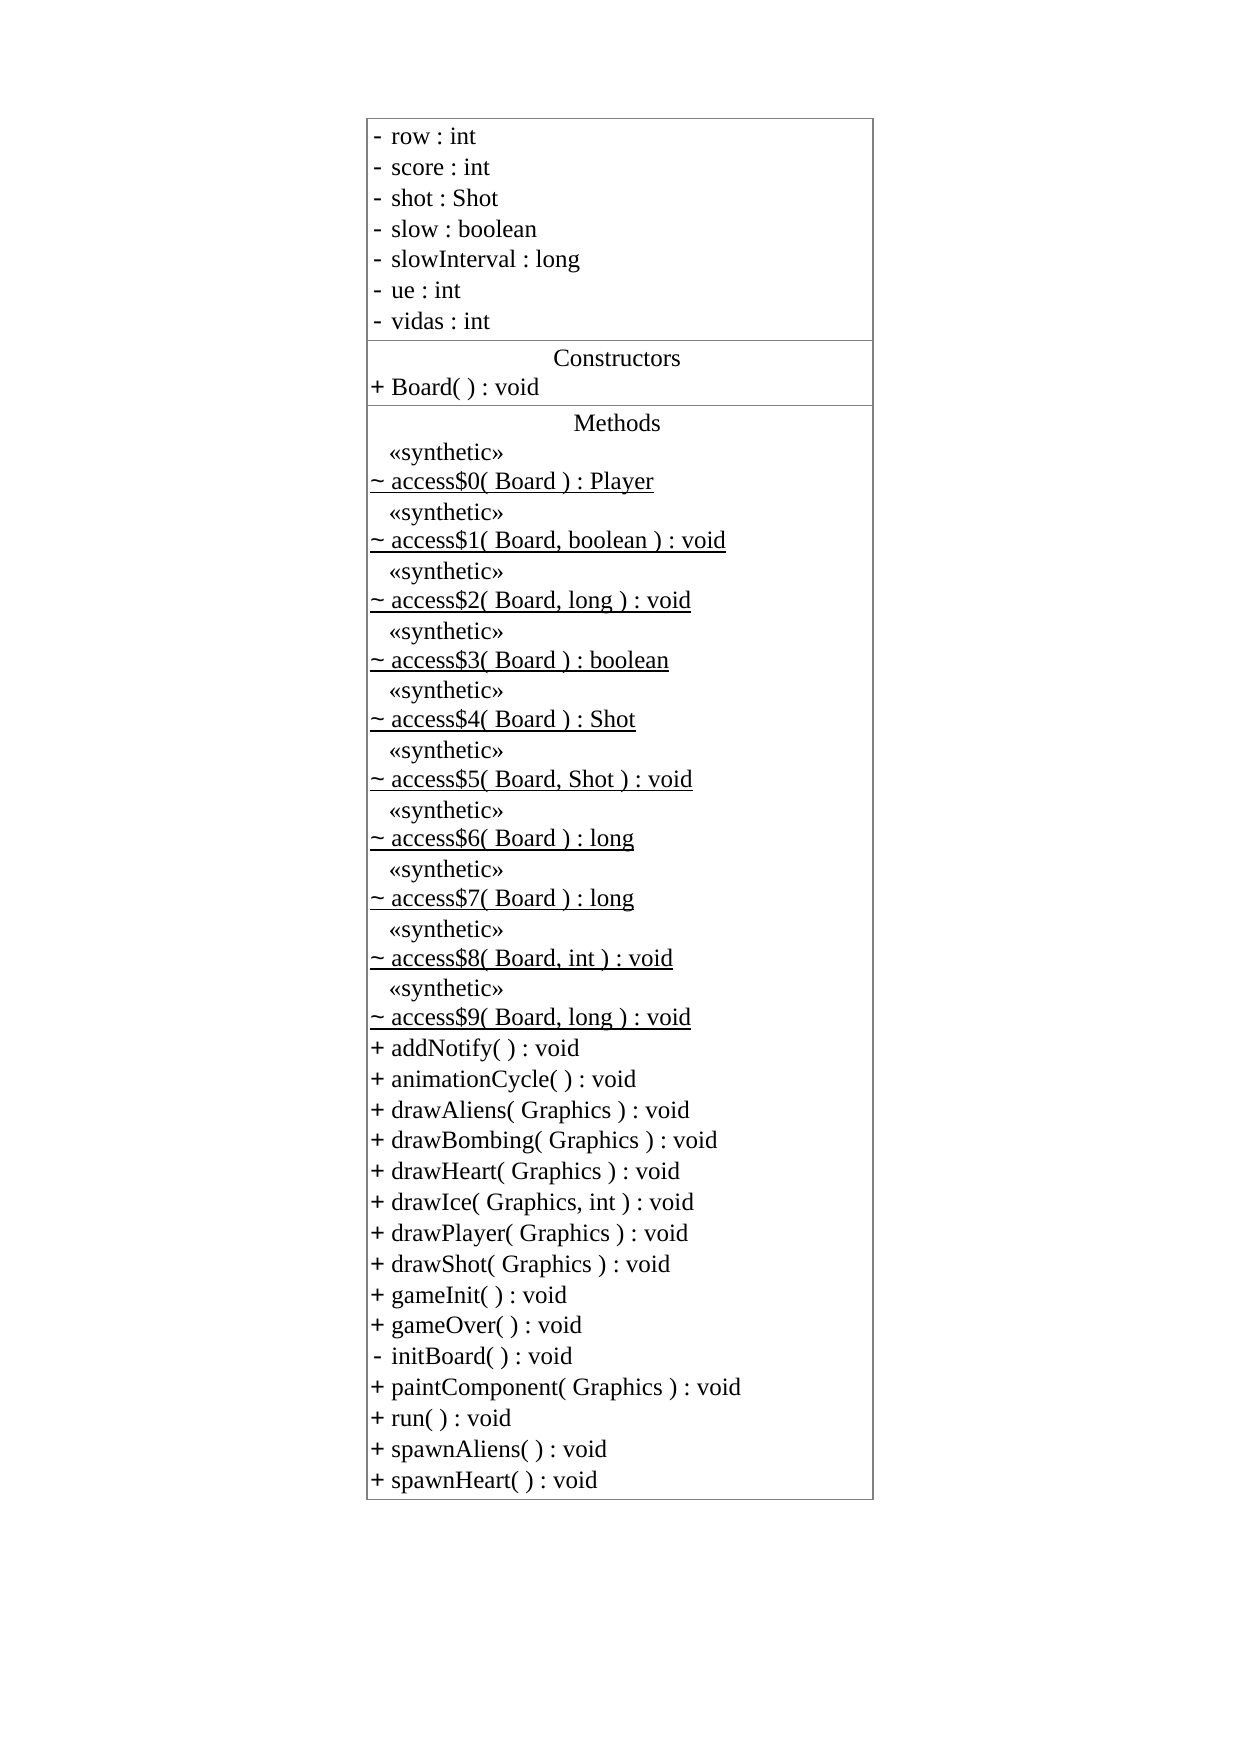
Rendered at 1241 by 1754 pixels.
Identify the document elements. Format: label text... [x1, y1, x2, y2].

table_cell Constructors + Board( ) : void [368, 341, 872, 405]
table_cell Methods «synthetic» ~ access$0( Board ) : Player «synthetic» ~ access$1( Board, boolean ) : void «synthetic» ~ access$2( Board, long ) : void «synthetic» ~ access$3( Board ) : boolean «synthetic» ~ access$4( Board ) : Shot «synthetic» ~ access$5( Board, Shot ) : void «synthetic» ~ access$6( Board ) : long «synthetic» ~ access$7( Board ) : long «synthetic» ~ access$8( Board, int ) : void «synthetic» ~ access$9( Board, long ) : void + addNotify( ) : void + animationCycle( ) : void + drawAliens( Graphics ) : void + drawBombing( Graphics ) : void + drawHeart( Graphics ) : void + drawIce( Graphics, int ) : void + drawPlayer( Graphics ) : void + drawShot( Graphics ) : void + gameInit( ) : void + gameOver( ) : void - initBoard( ) : void + paintComponent( Graphics ) : void + run( ) : void + spawnAliens( ) : void + spawnHeart( ) : void [368, 406, 872, 1498]
table_cell - row : int - score : int - shot : Shot - slow : boolean - slowInterval : long - ue : int - vidas : int [368, 119, 872, 340]
